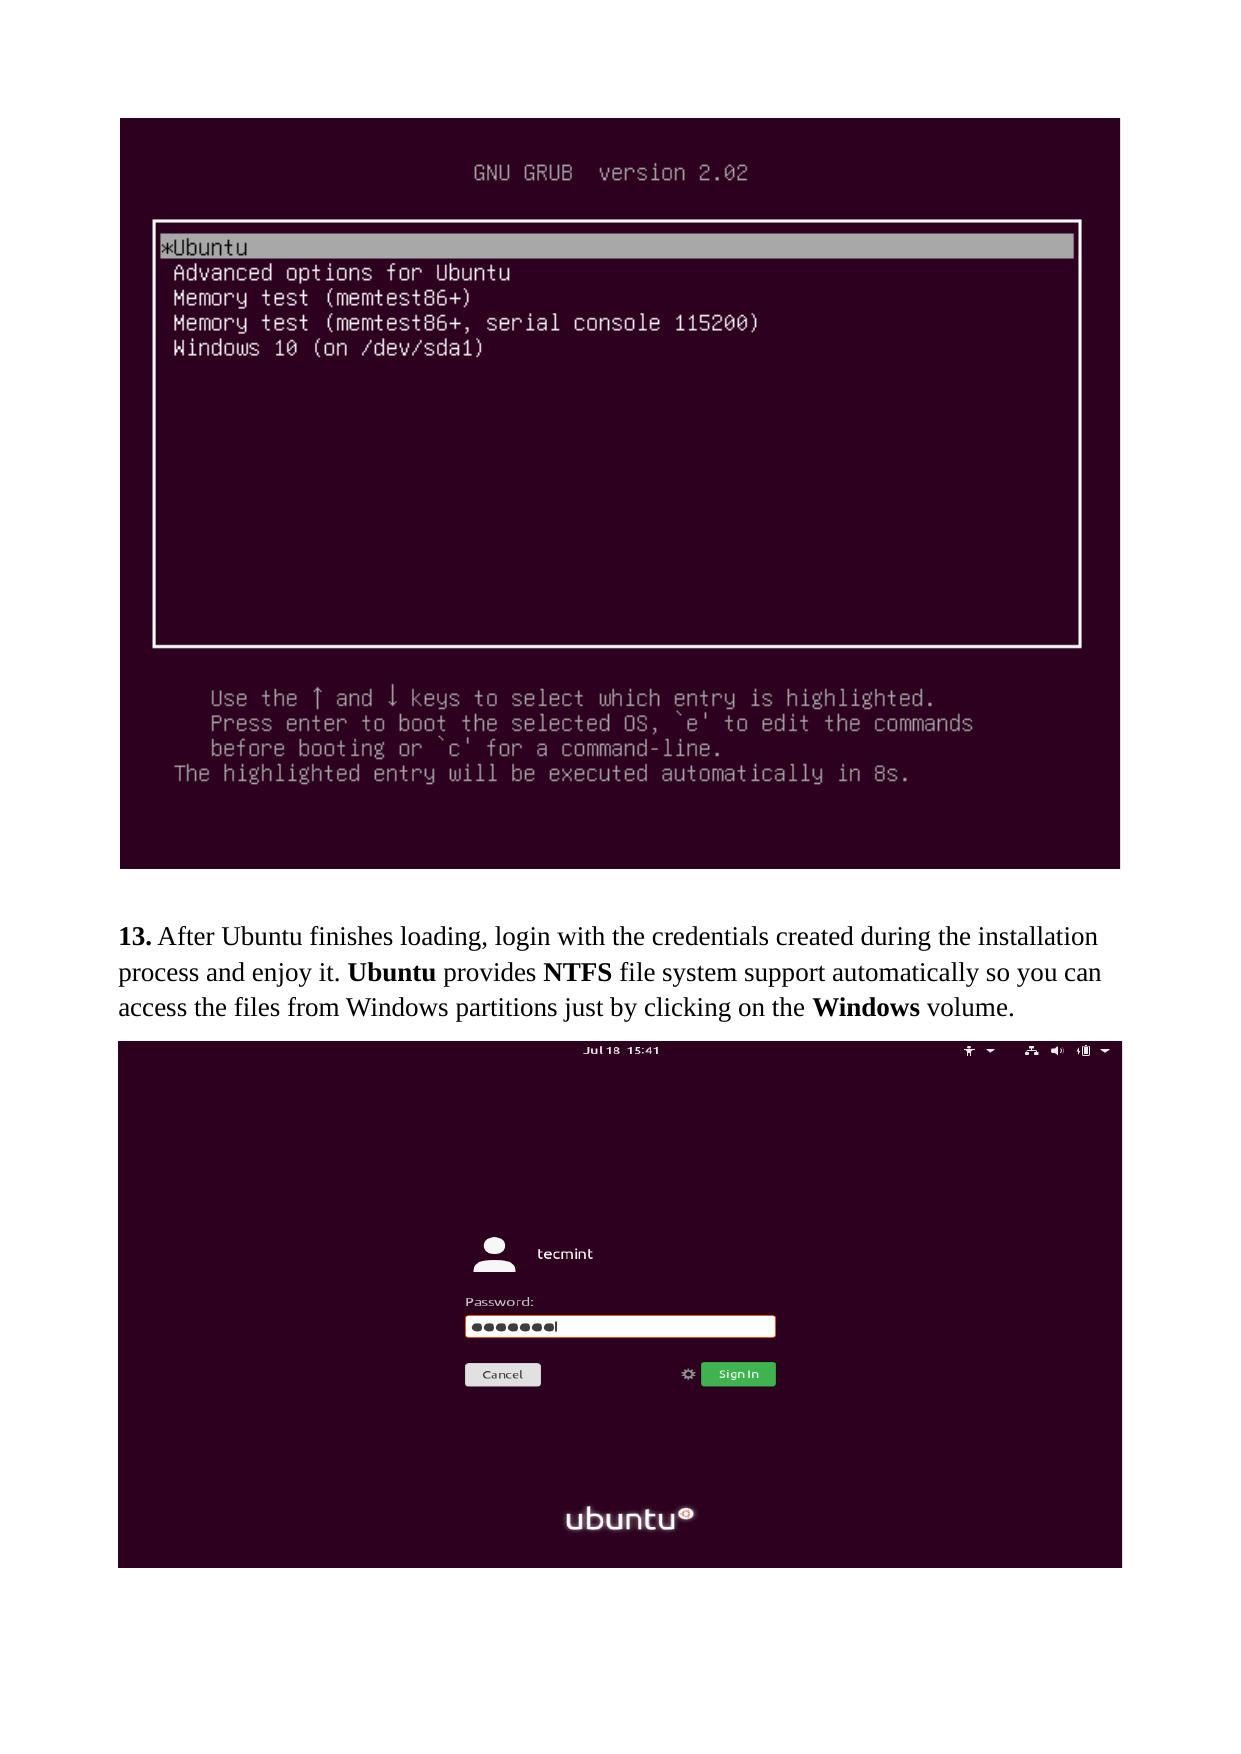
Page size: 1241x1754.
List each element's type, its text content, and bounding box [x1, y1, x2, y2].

picture [120, 118, 1121, 869]
picture [118, 1041, 1123, 1568]
text 13. After Ubuntu finishes loading, login with the credentials created during the installation process and enjoy it. Ubuntu provides NTFS file system support automatically so you can access the files from Windows partitions just by clicking on the Windows volume. [118, 920, 1122, 1023]
